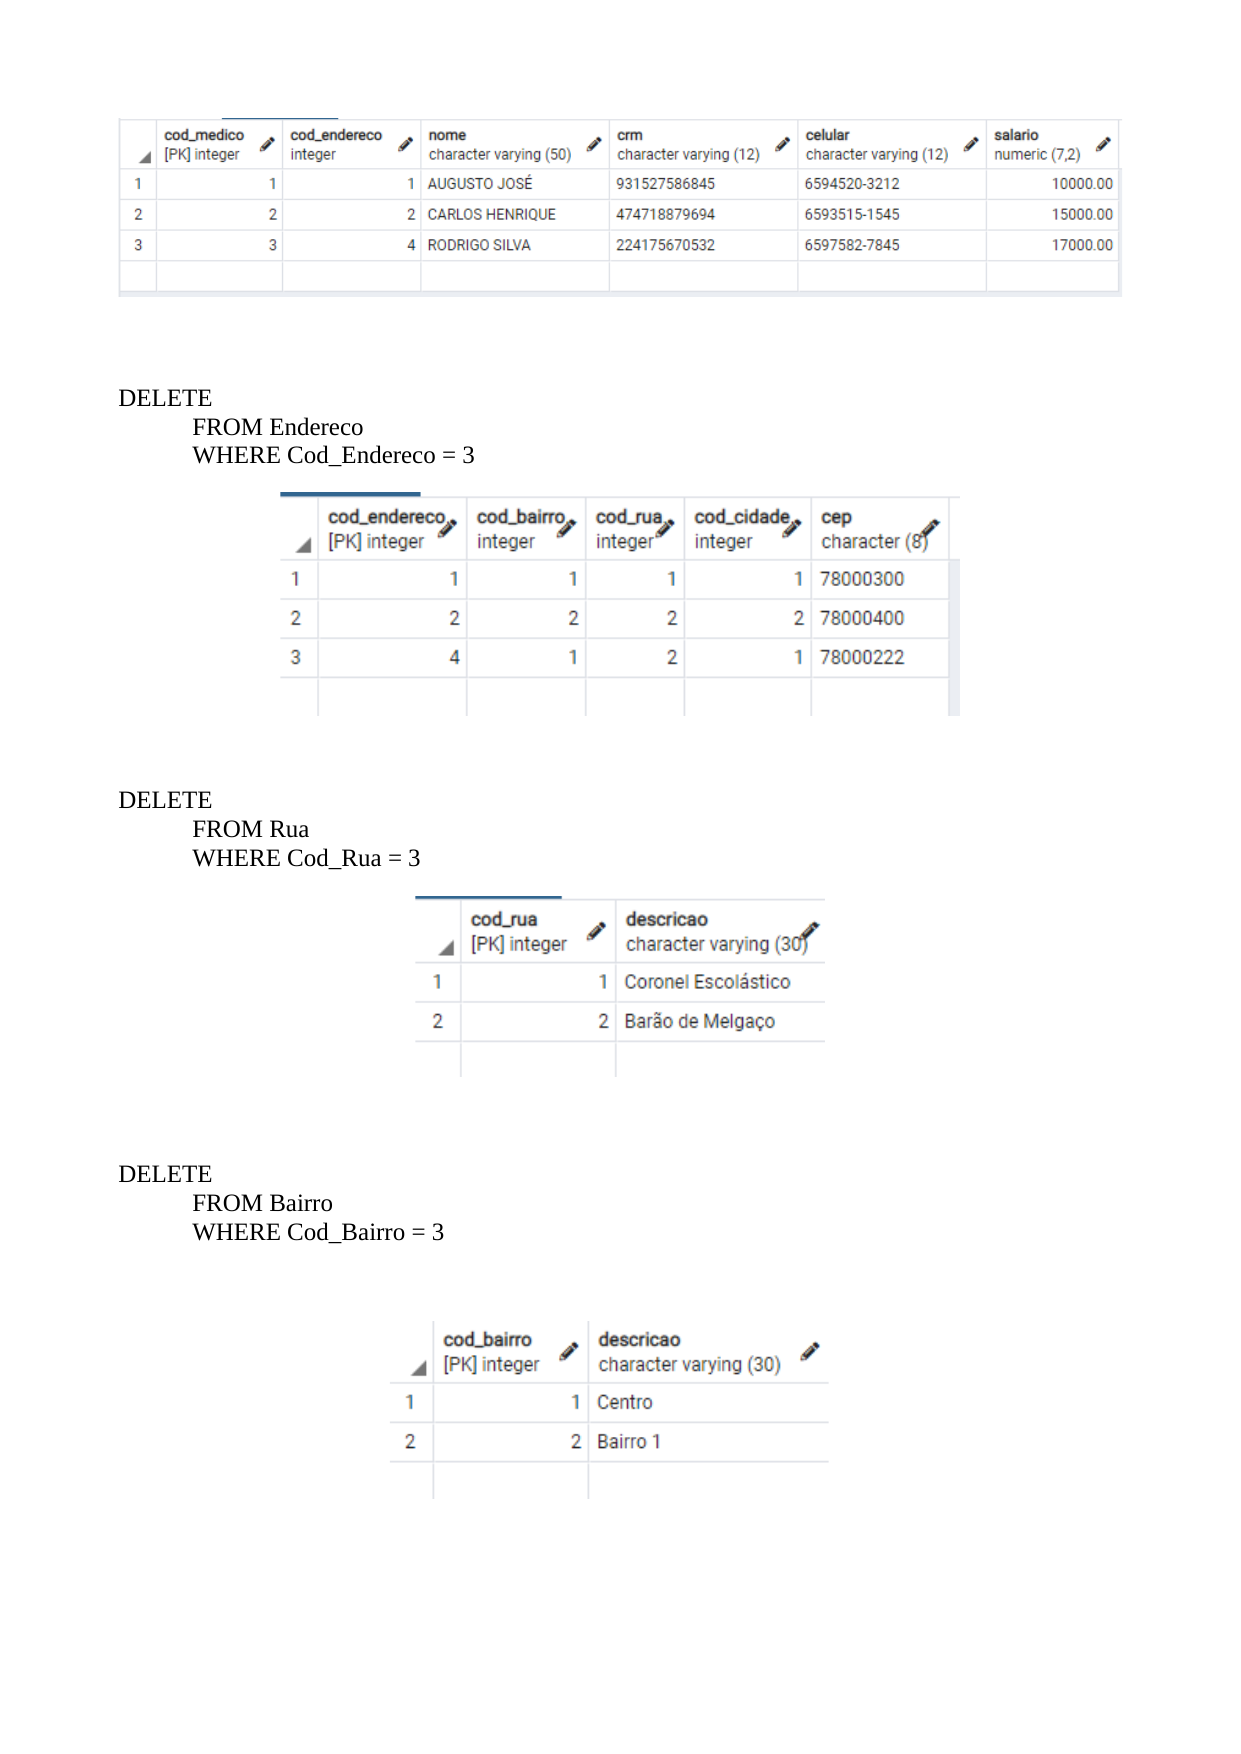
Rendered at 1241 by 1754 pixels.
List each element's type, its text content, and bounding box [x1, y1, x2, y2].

text WHERE Cod_Endereco = 3 [118, 440, 1122, 469]
picture [280, 492, 960, 716]
text FROM Endereco [118, 412, 1122, 440]
text WHERE Cod_Rua = 3 [118, 843, 1122, 872]
text DELETE [118, 785, 1122, 814]
picture [415, 896, 825, 1077]
text DELETE [118, 383, 1122, 412]
text FROM Bairro [118, 1188, 1122, 1217]
picture [118, 118, 1123, 297]
picture [389, 1321, 829, 1499]
text FROM Rua [118, 814, 1122, 843]
text DELETE [118, 1159, 1122, 1188]
text WHERE Cod_Bairro = 3 [118, 1217, 1122, 1245]
